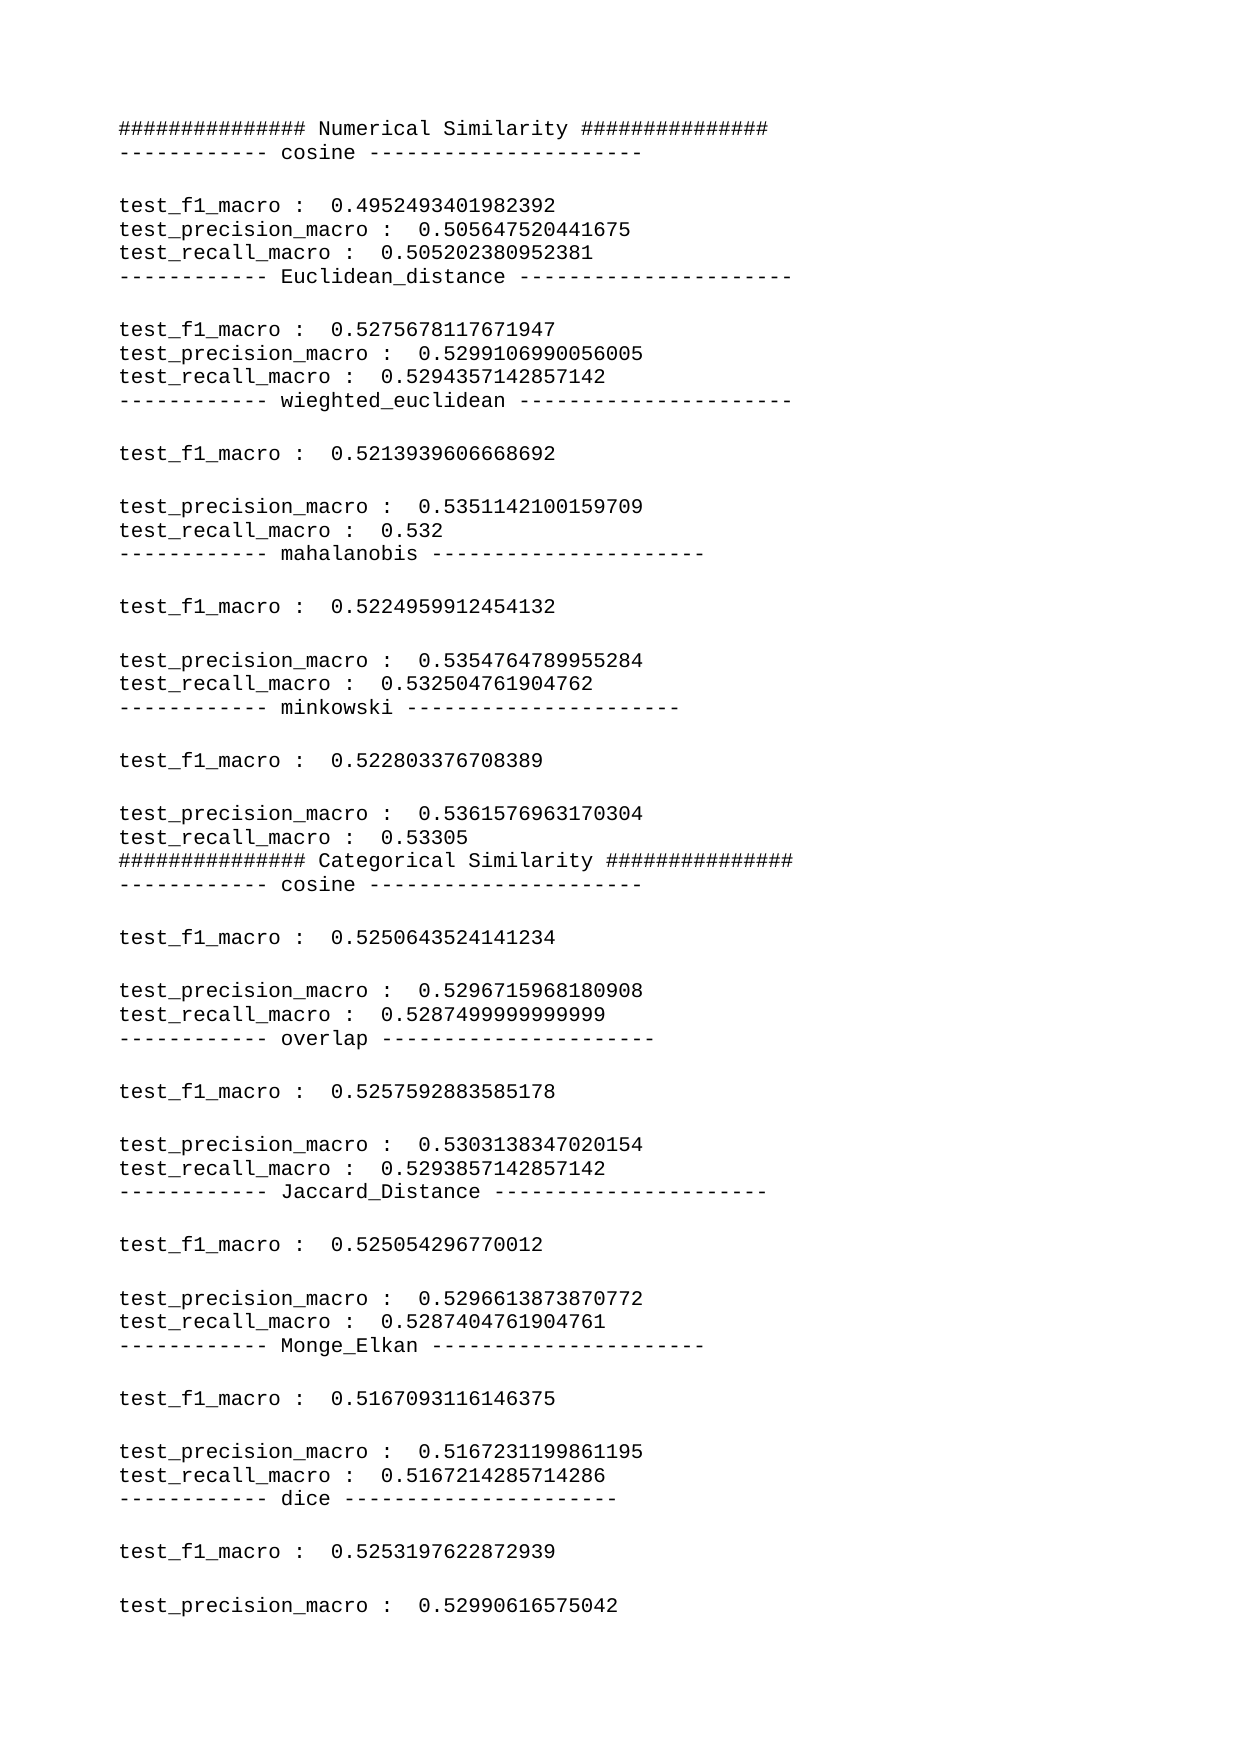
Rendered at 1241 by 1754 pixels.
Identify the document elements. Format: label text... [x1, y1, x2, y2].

text test_recall_macro : 0.5294357142857142 [118, 366, 1122, 390]
text test_recall_macro : 0.532 [118, 520, 1122, 543]
text ------------ cosine ---------------------- [118, 142, 1122, 165]
text test_precision_macro : 0.5296715968180908 [118, 980, 1122, 1004]
text test_recall_macro : 0.5287499999999999 [118, 1004, 1122, 1028]
text test_precision_macro : 0.505647520441675 [118, 218, 1122, 242]
text test_precision_macro : 0.5361576963170304 [118, 803, 1122, 827]
text test_precision_macro : 0.5167231199861195 [118, 1441, 1122, 1465]
text ############### Categorical Similarity ############### [118, 851, 1122, 874]
text test_f1_macro : 0.5257592883585178 [118, 1081, 1122, 1104]
text ------------ Euclidean_distance ---------------------- [118, 266, 1122, 289]
text test_f1_macro : 0.5275678117671947 [118, 319, 1122, 343]
text test_precision_macro : 0.5354764789955284 [118, 650, 1122, 673]
text test_f1_macro : 0.5167093116146375 [118, 1388, 1122, 1412]
text test_recall_macro : 0.532504761904762 [118, 673, 1122, 697]
text test_precision_macro : 0.52990616575042 [118, 1594, 1122, 1618]
text ------------ minkowski ---------------------- [118, 697, 1122, 721]
text ------------ overlap ---------------------- [118, 1028, 1122, 1051]
text test_recall_macro : 0.5293857142857142 [118, 1158, 1122, 1181]
text ------------ dice ---------------------- [118, 1488, 1122, 1512]
text ------------ cosine ---------------------- [118, 874, 1122, 898]
text test_f1_macro : 0.5213939606668692 [118, 443, 1122, 467]
text ------------ Jaccard_Distance ---------------------- [118, 1181, 1122, 1205]
text test_f1_macro : 0.5253197622872939 [118, 1541, 1122, 1565]
text test_f1_macro : 0.522803376708389 [118, 750, 1122, 774]
text test_recall_macro : 0.505202380952381 [118, 242, 1122, 266]
text ############### Numerical Similarity ############### [118, 118, 1122, 142]
text ------------ wieghted_euclidean ---------------------- [118, 390, 1122, 413]
text ------------ Monge_Elkan ---------------------- [118, 1335, 1122, 1358]
text test_f1_macro : 0.5250643524141234 [118, 927, 1122, 951]
text test_recall_macro : 0.5167214285714286 [118, 1465, 1122, 1488]
text test_f1_macro : 0.525054296770012 [118, 1234, 1122, 1258]
text test_recall_macro : 0.5287404761904761 [118, 1311, 1122, 1335]
text test_precision_macro : 0.5299106990056005 [118, 343, 1122, 366]
text test_f1_macro : 0.4952493401982392 [118, 195, 1122, 218]
text ------------ mahalanobis ---------------------- [118, 543, 1122, 567]
text test_f1_macro : 0.5224959912454132 [118, 597, 1122, 620]
text test_precision_macro : 0.5351142100159709 [118, 496, 1122, 520]
text test_precision_macro : 0.5296613873870772 [118, 1287, 1122, 1311]
text test_recall_macro : 0.53305 [118, 827, 1122, 851]
text test_precision_macro : 0.5303138347020154 [118, 1134, 1122, 1158]
